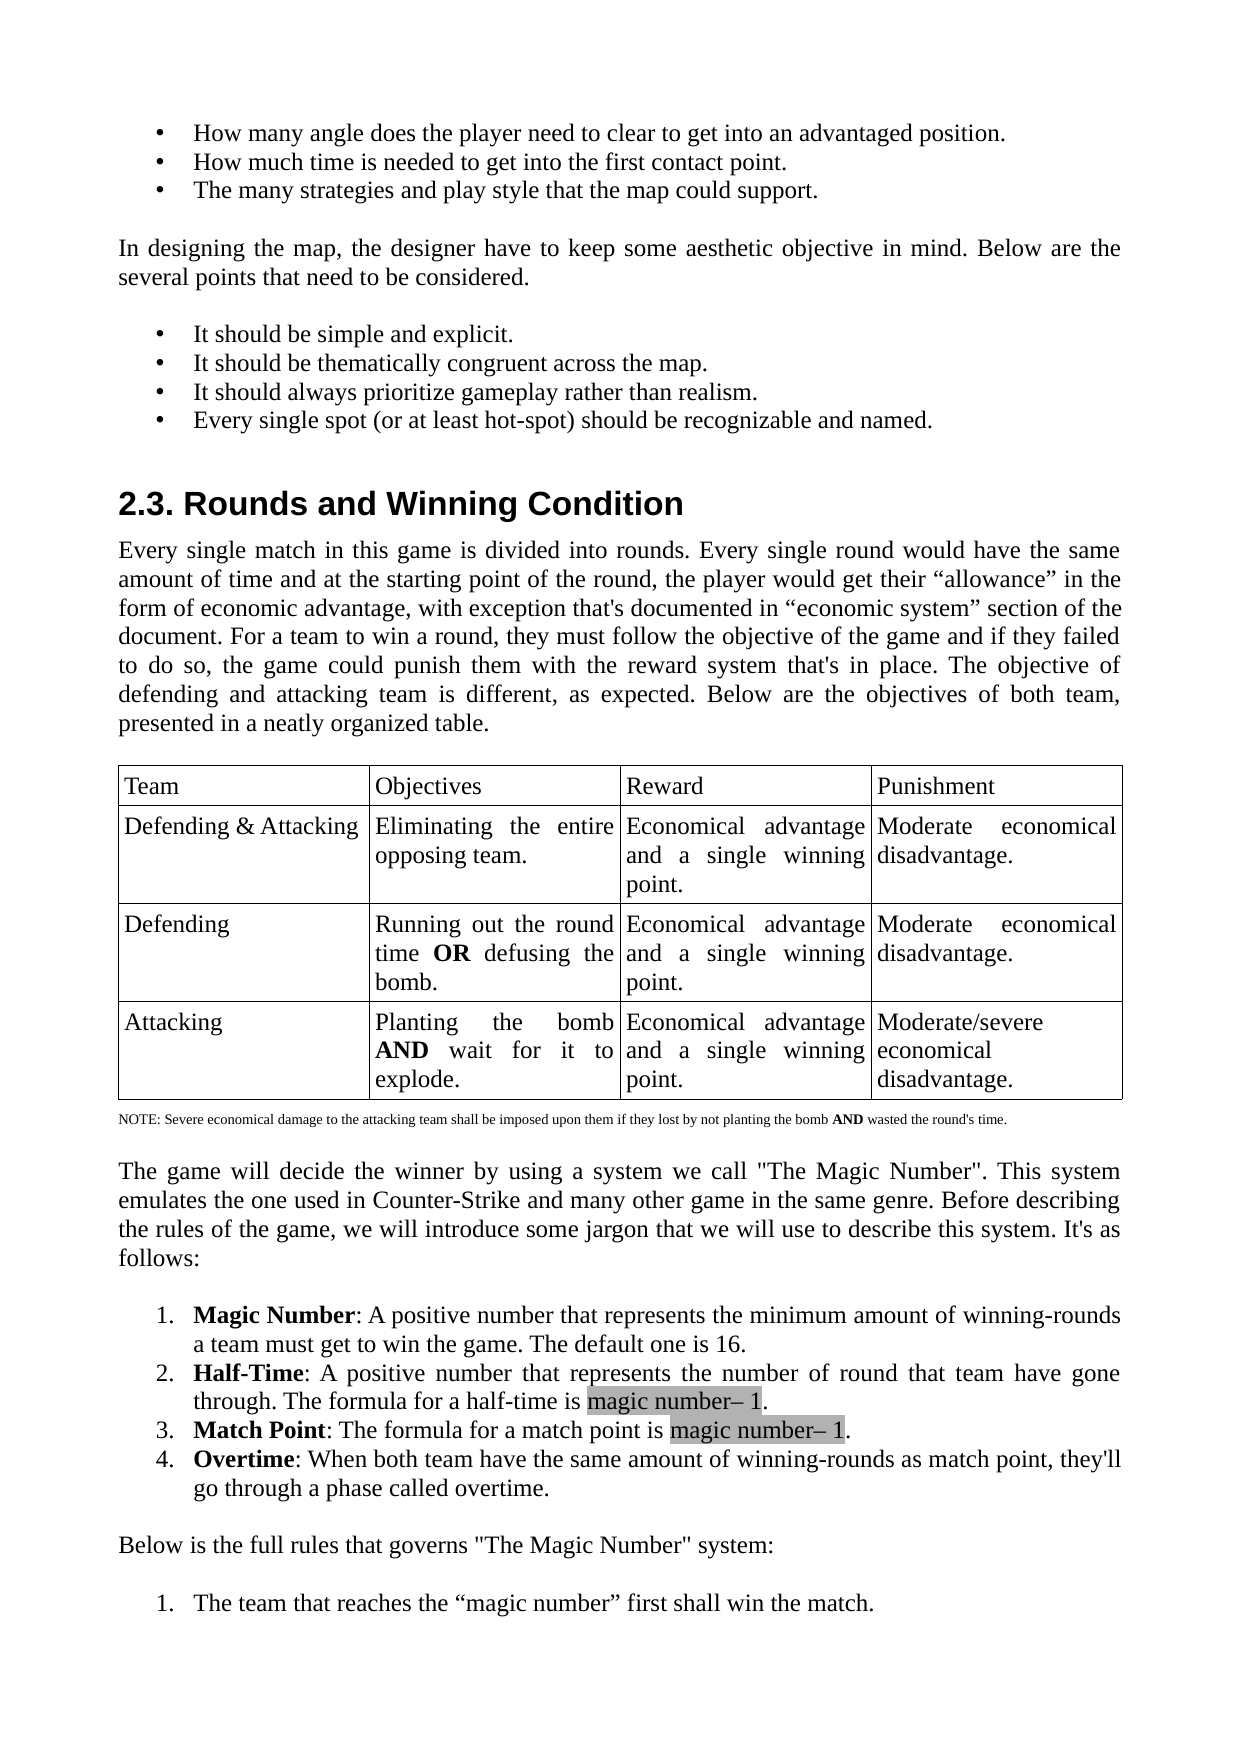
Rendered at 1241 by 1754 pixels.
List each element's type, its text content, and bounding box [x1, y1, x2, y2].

table_cell Economical advantage and a single winning point. [621, 904, 871, 1001]
table_cell Attacking [119, 1002, 369, 1099]
table_cell Moderate economical disadvantage. [872, 806, 1122, 903]
subtitle 2.3. Rounds and Winning Condition [118, 484, 1122, 523]
table_header Punishment [872, 766, 1122, 805]
text Below is the full rules that governs "The Magic Number" system: [118, 1530, 1122, 1559]
list The many strategies and play style that the map could support. [156, 176, 1122, 204]
table_cell Economical advantage and a single winning point. [621, 1002, 871, 1099]
list It should be simple and explicit. [156, 319, 1122, 348]
table_cell Running out the round time OR defusing the bomb. [370, 904, 620, 1001]
list The team that reaches the “magic number” first shall win the match. [156, 1588, 1122, 1616]
table_cell Moderate/severe economical disadvantage. [872, 1002, 1122, 1099]
table_header Reward [621, 766, 871, 805]
list It should always prioritize gameplay rather than realism. [156, 377, 1122, 406]
list How many angle does the player need to clear to get into an advantaged position. [156, 118, 1122, 147]
text Every single match in this game is divided into rounds. Every single round would have the same amount of time and at the starting point of the round, the player would get their “allowance” in the form of economic advantage, with exception that's documented in “economic system” section of the document. For a team to win a round, they must follow the objective of the game and if they failed to do so, the game could punish them with the reward system that's in place. The objective of defending and attacking team is different, as expected. Below are the objectives of both team, presented in a neatly organized table. [118, 535, 1122, 736]
list Half-Time: A positive number that represents the number of round that team have gone through. The formula for a half-time is magic number– 1. [156, 1358, 1122, 1415]
list Match Point: The formula for a match point is magic number– 1. [156, 1415, 1122, 1444]
table_cell Economical advantage and a single winning point. [621, 806, 871, 903]
table_header Objectives [370, 766, 620, 805]
table_cell Defending & Attacking [119, 806, 369, 903]
text The game will decide the winner by using a system we call "The Magic Number". This system emulates the one used in Counter-Strike and many other game in the same genre. Before describing the rules of the game, we will introduce some jargon that we will use to describe this system. It's as follows: [118, 1156, 1122, 1271]
list It should be thematically congruent across the map. [156, 348, 1122, 377]
table_cell Defending [119, 904, 369, 1001]
table_header Team [119, 766, 369, 805]
list Magic Number: A positive number that represents the minimum amount of winning-rounds a team must get to win the game. The default one is 16. [156, 1300, 1122, 1358]
table_cell Planting the bomb AND wait for it to explode. [370, 1002, 620, 1099]
text In designing the map, the designer have to keep some aesthetic objective in mind. Below are the several points that need to be considered. [118, 233, 1122, 291]
table_cell Eliminating the entire opposing team. [370, 806, 620, 903]
list Every single spot (or at least hot-spot) should be recognizable and named. [156, 406, 1122, 434]
table_cell Moderate economical disadvantage. [872, 904, 1122, 1001]
list Overtime: When both team have the same amount of winning-rounds as match point, they'll go through a phase called overtime. [156, 1444, 1122, 1501]
text NOTE: Severe economical damage to the attacking team shall be imposed upon them if they lost by not planting the bomb AND wasted the round's time. [118, 1100, 1122, 1128]
list How much time is needed to get into the first contact point. [156, 147, 1122, 176]
